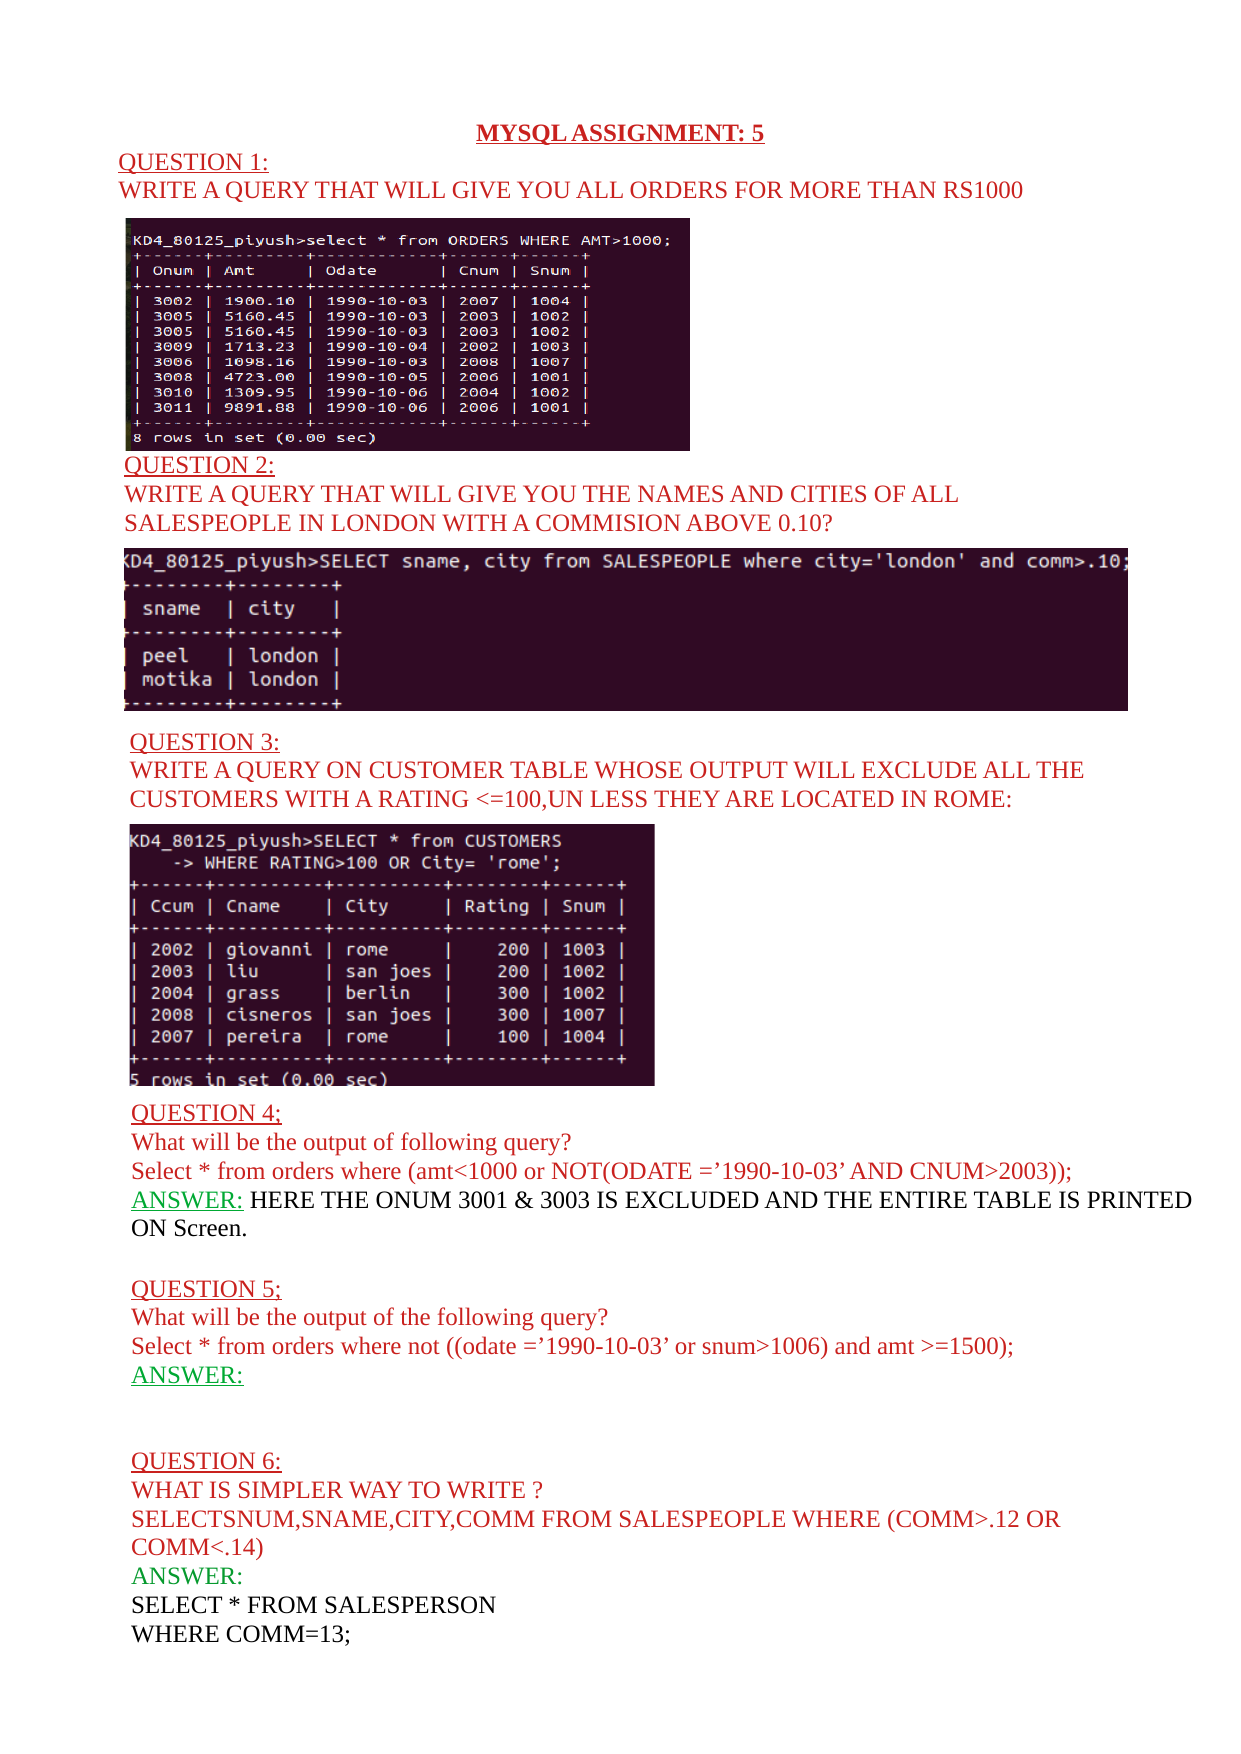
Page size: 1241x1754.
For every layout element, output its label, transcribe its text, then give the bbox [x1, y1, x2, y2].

picture [124, 548, 1128, 711]
text QUESTION 1: [118, 147, 1122, 176]
text WRITE A QUERY THAT WILL GIVE YOU ALL ORDERS FOR MORE THAN RS1000 [118, 176, 1122, 204]
picture [125, 218, 690, 451]
picture [129, 824, 655, 1086]
text MYSQL ASSIGNMENT: 5 [118, 118, 1122, 147]
